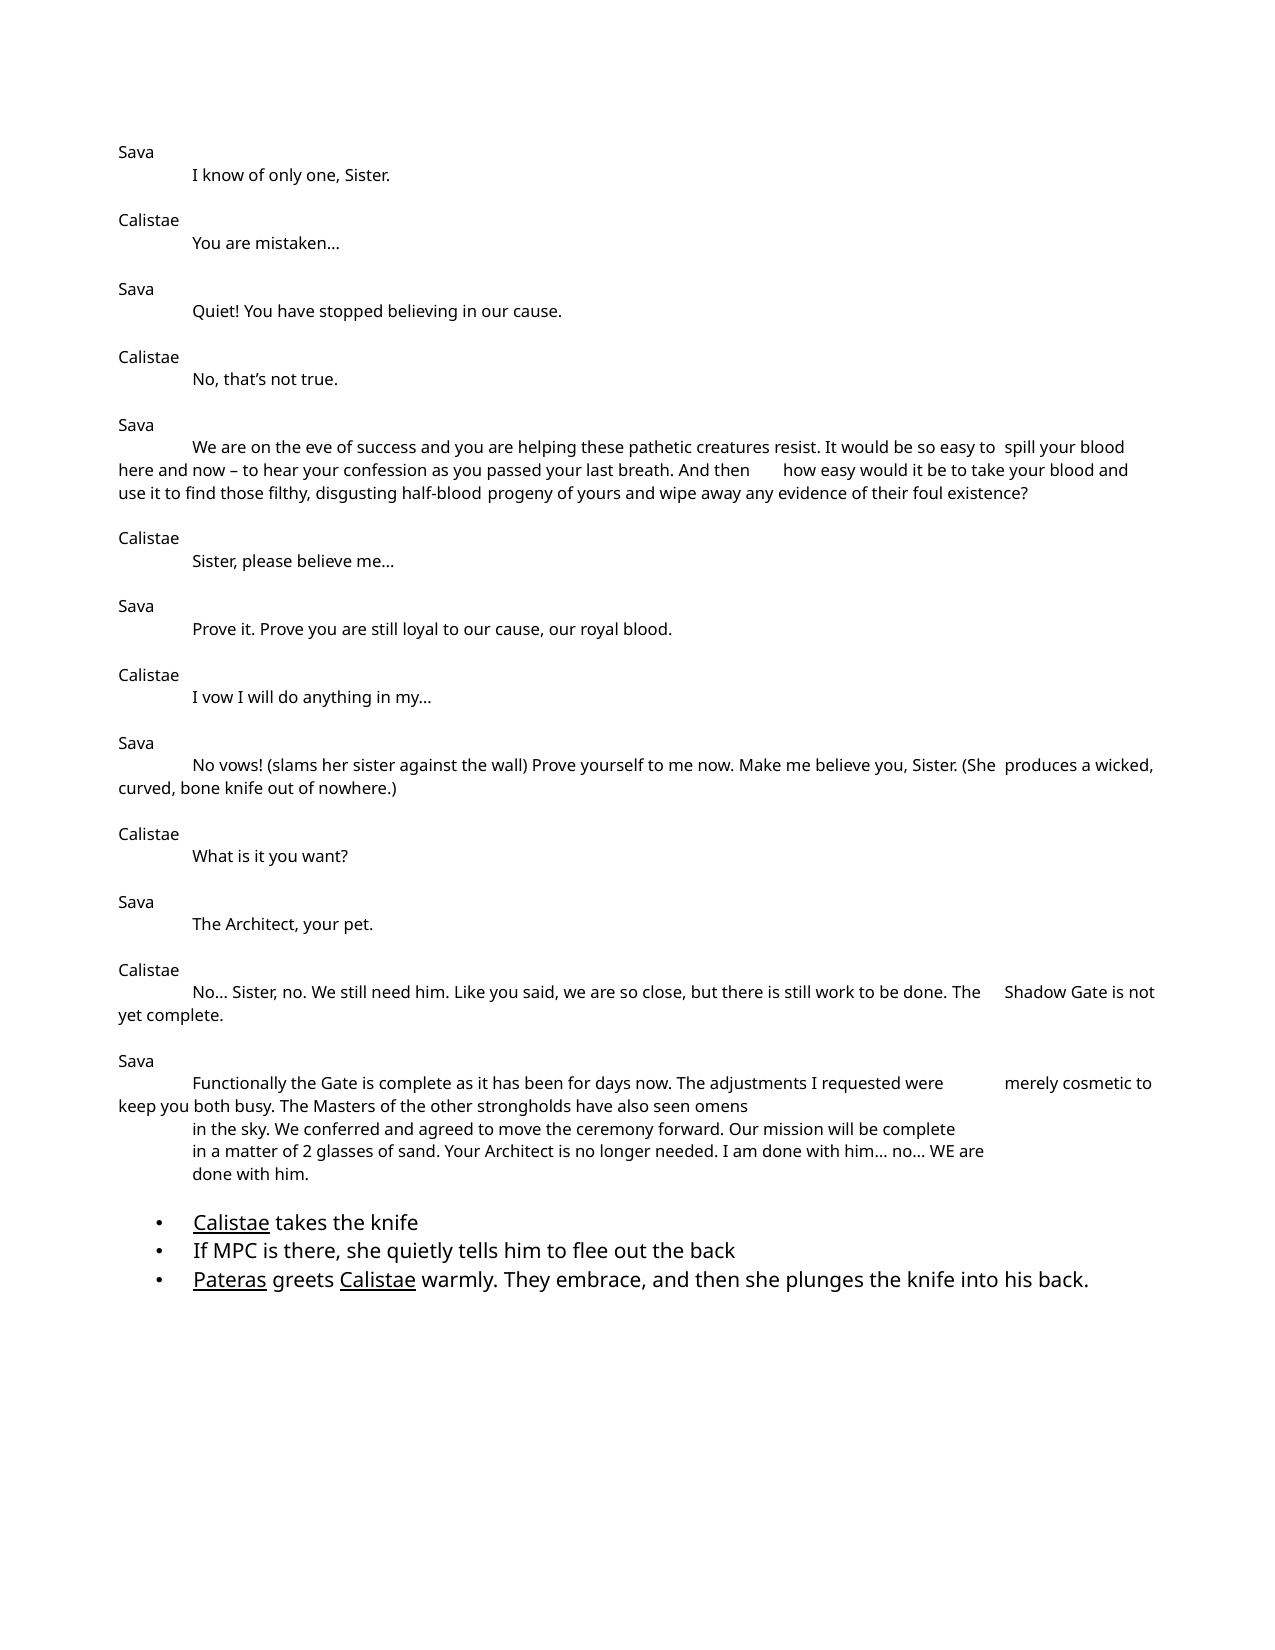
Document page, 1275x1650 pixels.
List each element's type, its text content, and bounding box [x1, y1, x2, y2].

text Calistae [118, 345, 1157, 368]
list Calistae takes the knife [156, 1208, 1157, 1237]
text Functionally the Gate is complete as it has been for days now. The adjustments I requested were merely cosmetic to keep you both busy. The Masters of the other strongholds have also seen omens [118, 1072, 1157, 1117]
text No… Sister, no. We still need him. Like you said, we are so close, but there is still work to be done. The Shadow Gate is not yet complete. [118, 981, 1157, 1026]
text Sister, please believe me… [118, 549, 1157, 572]
text in a matter of 2 glasses of sand. Your Architect is no longer needed. I am done with him… no… WE are [118, 1140, 1157, 1163]
text Sava [118, 731, 1157, 754]
text Calistae [118, 209, 1157, 232]
text You are mistaken… [118, 232, 1157, 254]
text No vows! (slams her sister against the wall) Prove yourself to me now. Make me believe you, Sister. (She produces a wicked, curved, bone knife out of nowhere.) [118, 754, 1157, 799]
text The Architect, your pet. [118, 913, 1157, 936]
text I vow I will do anything in my… [118, 686, 1157, 708]
text Quiet! You have stopped believing in our cause. [118, 300, 1157, 322]
list If MPC is there, she quietly tells him to flee out the back [156, 1237, 1157, 1265]
text Sava [118, 141, 1157, 163]
text I know of only one, Sister. [118, 163, 1157, 186]
text We are on the eve of success and you are helping these pathetic creatures resist. It would be so easy to spill your blood here and now – to hear your confession as you passed your last breath. And then how easy would it be to take your blood and use it to find those filthy, disgusting half-blood progeny of yours and wipe away any evidence of their foul existence? [118, 436, 1157, 504]
text No, that’s not true. [118, 368, 1157, 391]
text Prove it. Prove you are still loyal to our cause, our royal blood. [118, 618, 1157, 640]
text Calistae [118, 822, 1157, 845]
text Sava [118, 413, 1157, 436]
text Sava [118, 277, 1157, 300]
text Sava [118, 595, 1157, 618]
text Calistae [118, 958, 1157, 981]
text Sava [118, 1049, 1157, 1072]
text Calistae [118, 663, 1157, 686]
text What is it you want? [118, 845, 1157, 867]
text Sava [118, 890, 1157, 913]
list Pateras greets Calistae warmly. They embrace, and then she plunges the knife into his back. [156, 1265, 1157, 1293]
text Calistae [118, 527, 1157, 549]
text done with him. [118, 1163, 1157, 1185]
text in the sky. We conferred and agreed to move the ceremony forward. Our mission will be complete [118, 1117, 1157, 1140]
